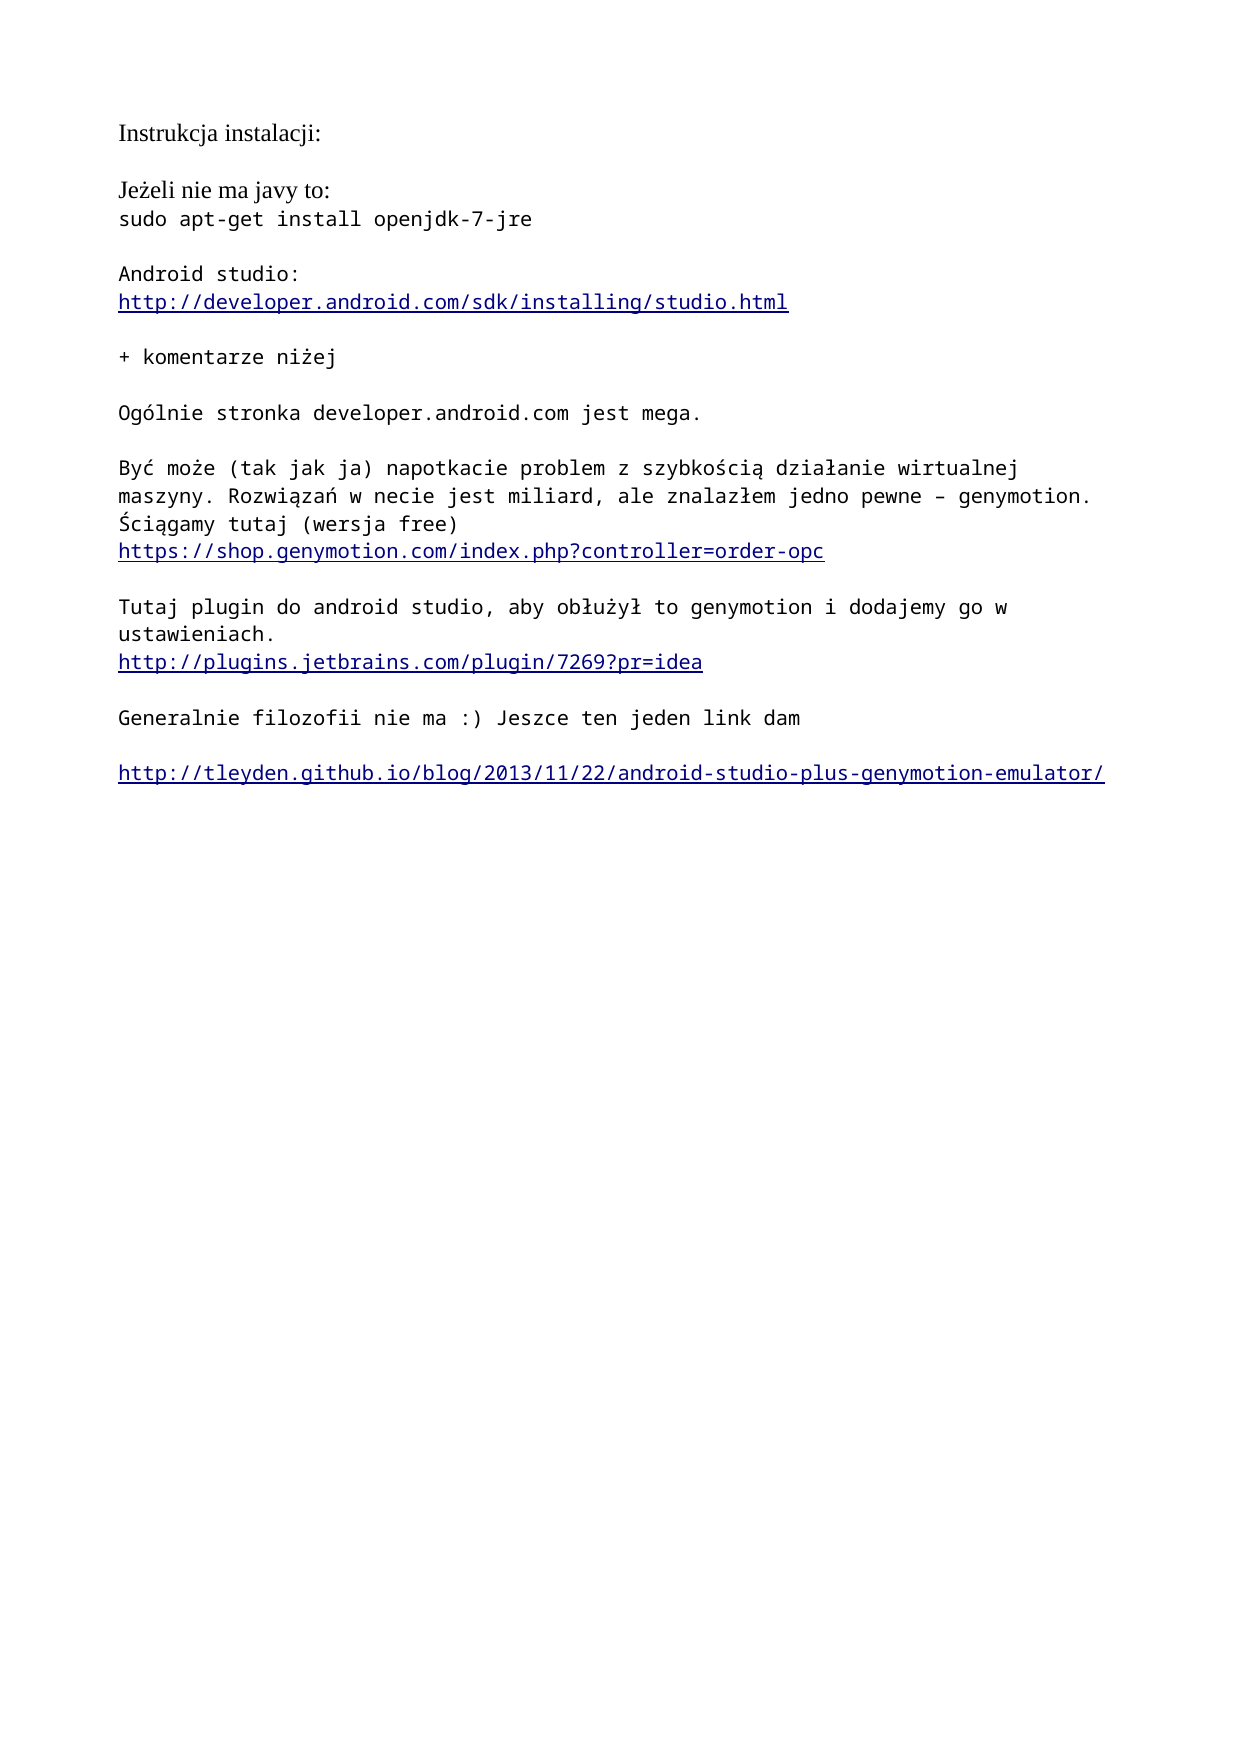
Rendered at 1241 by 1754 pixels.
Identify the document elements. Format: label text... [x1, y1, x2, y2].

text + komentarze niżej [118, 343, 1122, 371]
text Ogólnie stronka developer.android.com jest mega. [118, 398, 1122, 426]
text Instrukcja instalacji: [118, 118, 1122, 147]
text http://developer.android.com/sdk/installing/studio.html [118, 287, 1122, 315]
text https://shop.genymotion.com/index.php?controller=order-opc [118, 537, 1122, 564]
text Być może (tak jak ja) napotkacie problem z szybkością działanie wirtualnej maszyny. Rozwiązań w necie jest miliard, ale znalazłem jedno pewne – genymotion. [118, 454, 1122, 509]
text Jeżeli nie ma javy to: [118, 176, 1122, 204]
text sudo apt-get install openjdk-7-jre [118, 204, 1122, 232]
text Ściągamy tutaj (wersja free) [118, 509, 1122, 537]
text http://tleyden.github.io/blog/2013/11/22/android-studio-plus-genymotion-emulator/ [118, 758, 1122, 786]
text Tutaj plugin do android studio, aby obłużył to genymotion i dodajemy go w ustawieniach. [118, 592, 1122, 648]
text Generalnie filozofii nie ma :) Jeszce ten jeden link dam [118, 703, 1122, 731]
text Android studio: [118, 260, 1122, 287]
text http://plugins.jetbrains.com/plugin/7269?pr=idea [118, 648, 1122, 675]
